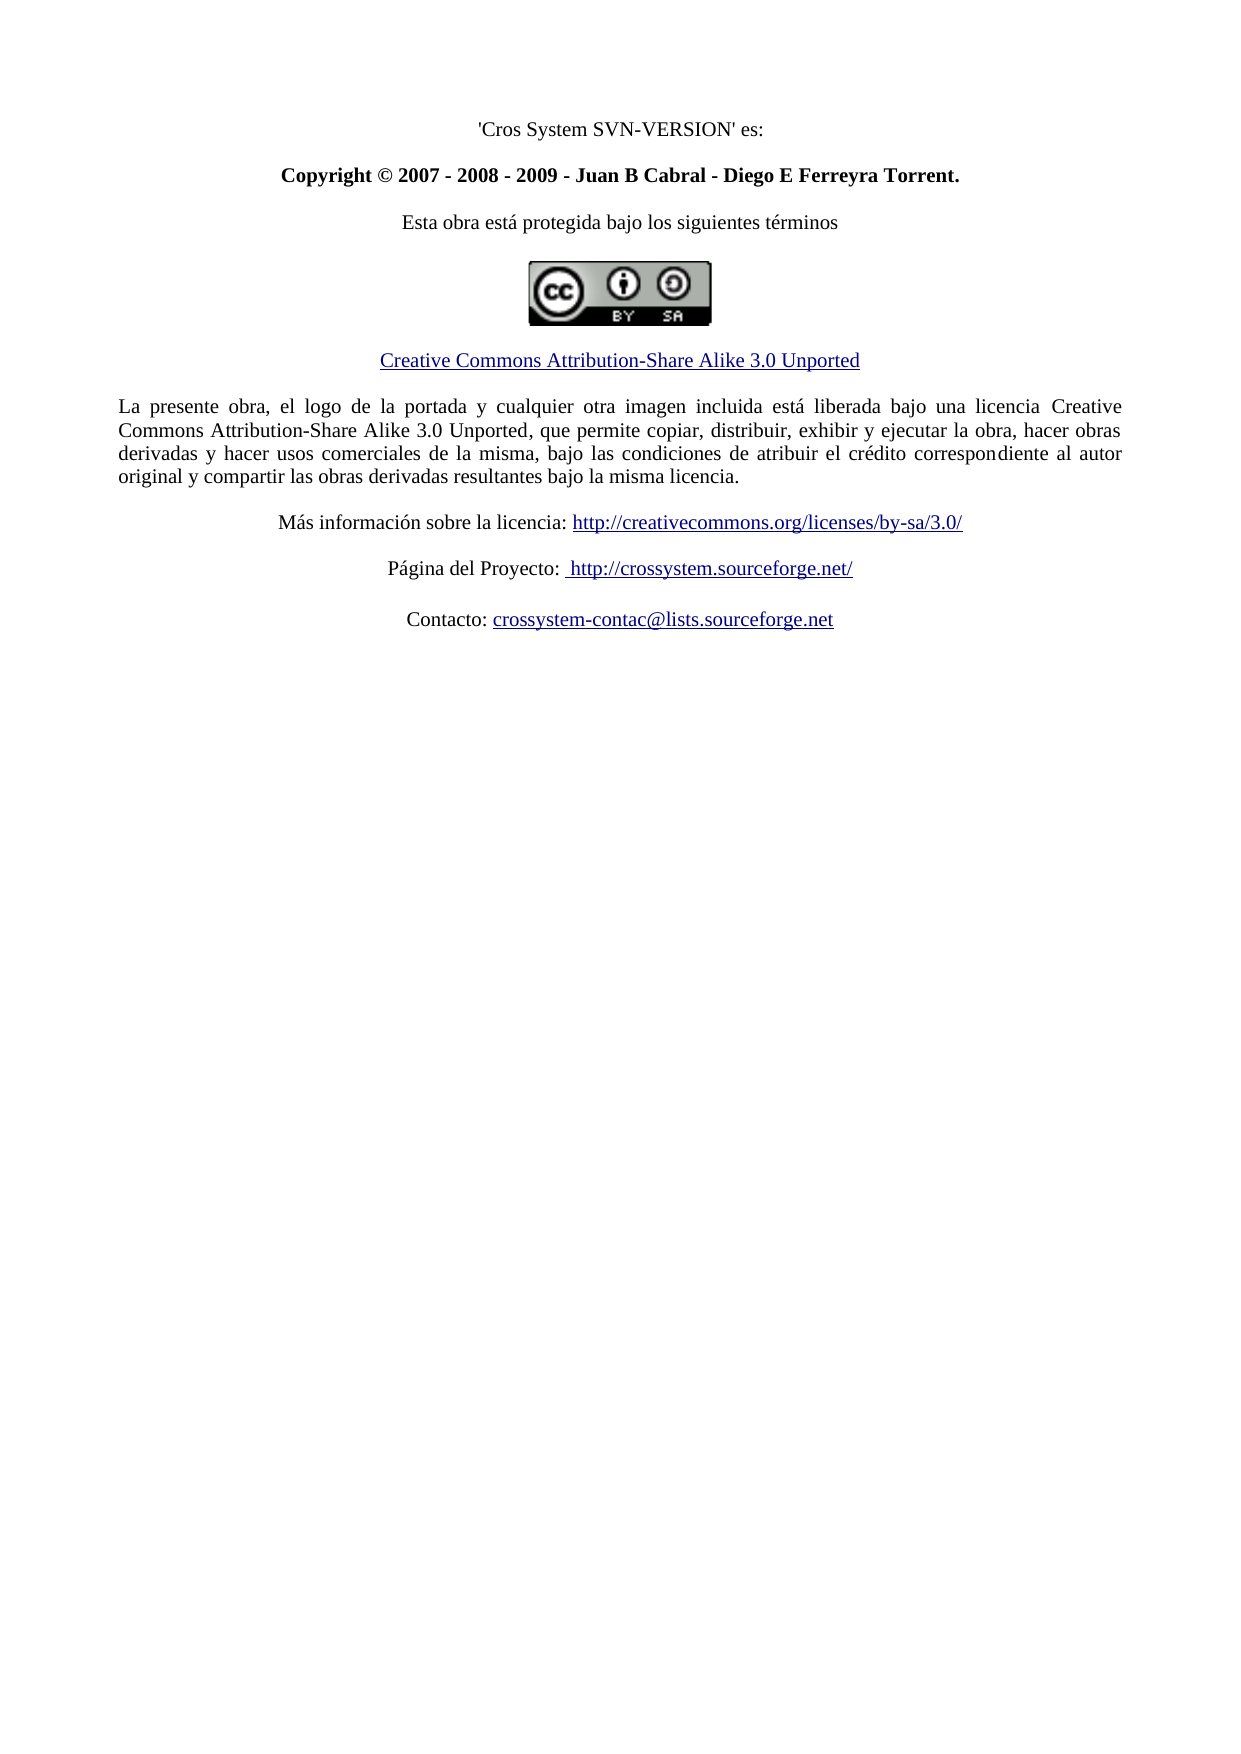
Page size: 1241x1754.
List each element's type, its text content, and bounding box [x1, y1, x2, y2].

text Más información sobre la licencia: http://creativecommons.org/licenses/by-sa/3.0/ [118, 511, 1122, 534]
text Contacto: crossystem-contac@lists.sourceforge.net [118, 608, 1122, 631]
text La presente obra, el logo de la portada y cualquier otra imagen incluida está liberada bajo una licencia Creative Commons Attribution-Share Alike 3.0 Unported, que permite copiar, distribuir, exhibir y ejecutar la obra, hacer obras derivadas y hacer usos comerciales de la misma, bajo las condiciones de atribuir el crédito correspondiente al autor original y compartir las obras derivadas resultantes bajo la misma licencia. [118, 395, 1122, 488]
text Esta obra está protegida bajo los siguientes términos [118, 211, 1122, 234]
text Copyright © 2007 - 2008 - 2009 - Juan B Cabral - Diego E Ferreyra Torrent. [118, 164, 1122, 187]
picture [528, 261, 712, 326]
text Creative Commons Attribution-Share Alike 3.0 Unported [118, 349, 1122, 372]
text Página del Proyecto: http://crossystem.sourceforge.net/ [118, 557, 1122, 580]
text 'Cros System SVN-VERSION' es: [118, 118, 1123, 141]
